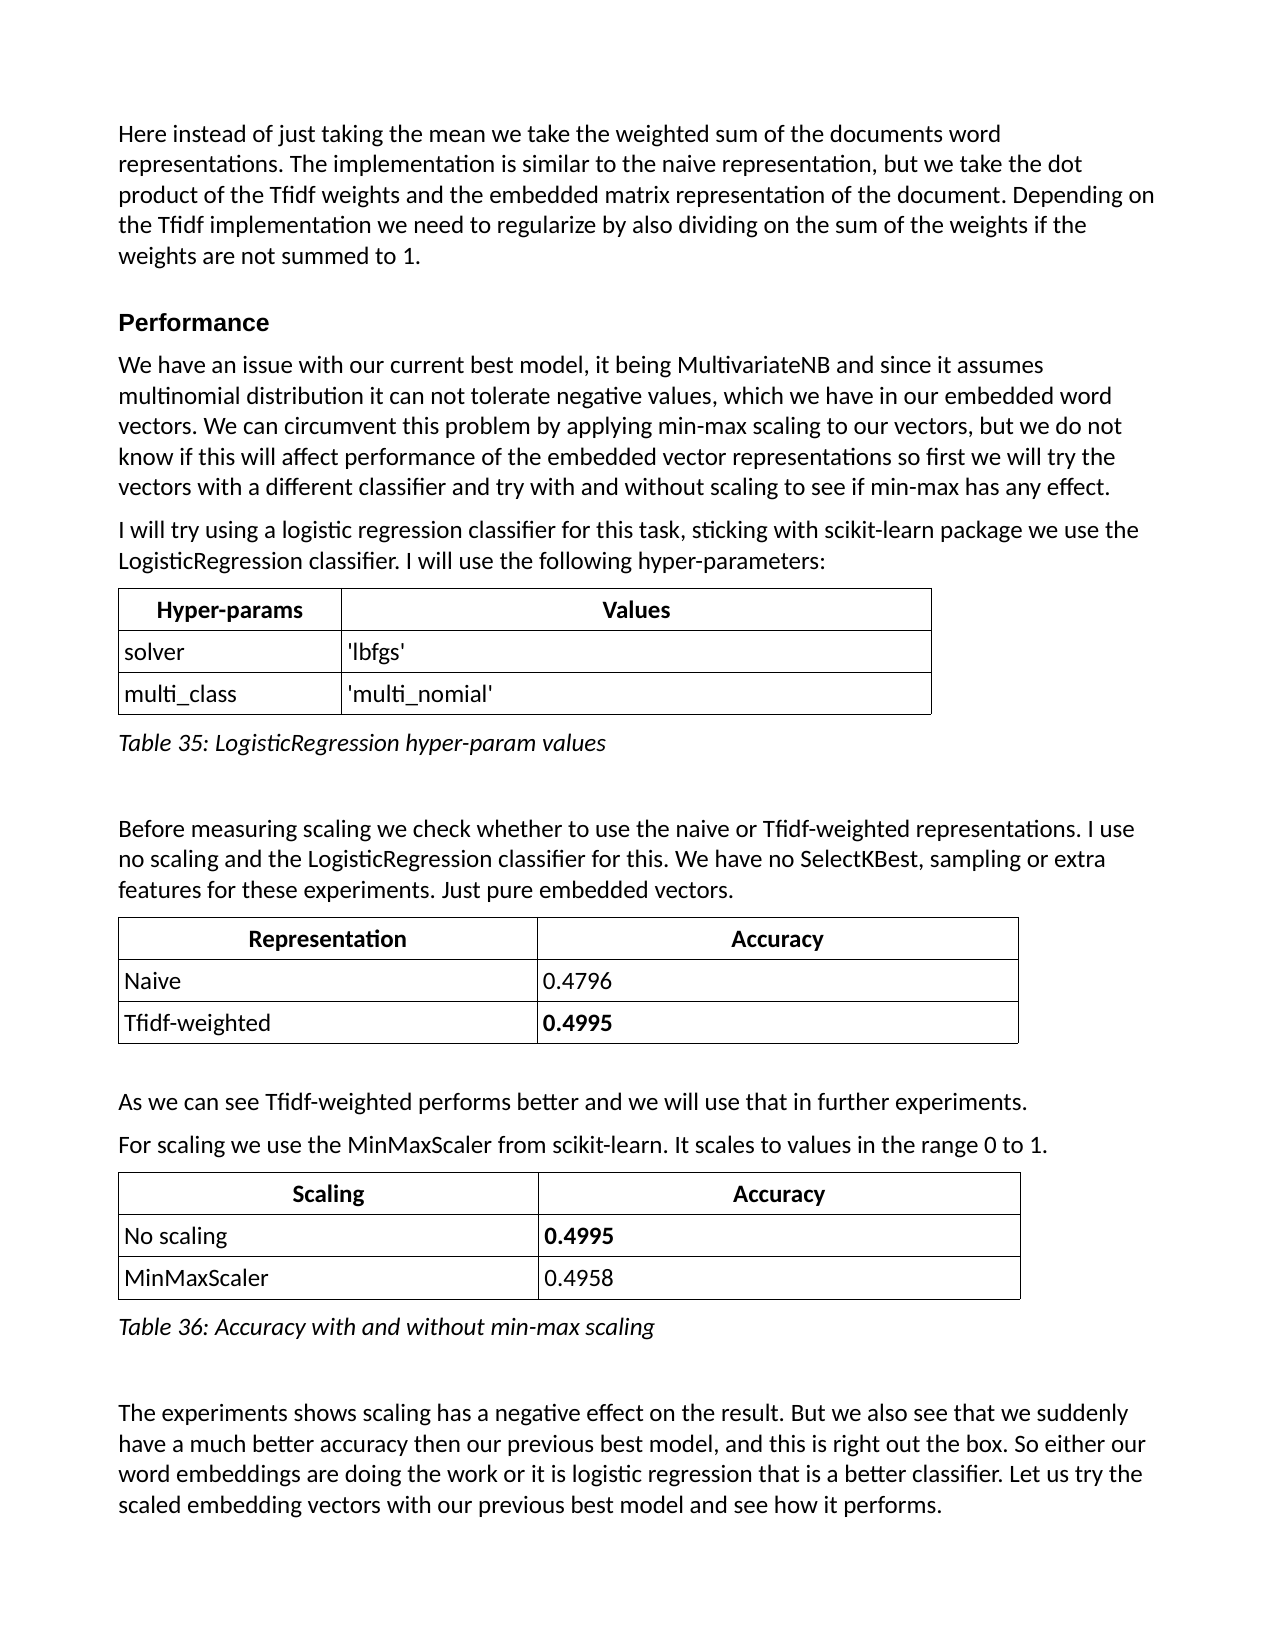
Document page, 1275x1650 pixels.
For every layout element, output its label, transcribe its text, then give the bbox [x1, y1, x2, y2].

table_header Accuracy [539, 1173, 1020, 1214]
table_header Scaling [119, 1173, 538, 1214]
text The experiments shows scaling has a negative effect on the result. But we also see that we suddenly have a much better accuracy then our previous best model, and this is right out the box. So either our word embeddings are doing the work or it is logistic regression that is a better classifier. Let us try the scaled embedding vectors with our previous best model and see how it performs. [118, 1397, 1157, 1519]
text Before measuring scaling we check whether to use the naive or Tfidf-weighted representations. I use no scaling and the LogisticRegression classifier for this. We have no SelectKBest, sampling or extra features for these experiments. Just pure embedded vectors. [118, 813, 1157, 904]
table_cell solver [119, 631, 341, 672]
subtitle Performance [118, 308, 1157, 337]
text Table 36: Accuracy with and without min-max scaling [118, 1311, 1157, 1342]
text Here instead of just taking the mean we take the weighted sum of the documents word representations. The implementation is similar to the naive representation, but we take the dot product of the Tfidf weights and the embedded matrix representation of the document. Depending on the Tfidf implementation we need to regularize by also dividing on the sum of the weights if the weights are not summed to 1. [118, 118, 1157, 271]
table_cell MinMaxScaler [119, 1257, 538, 1298]
text Table 35: LogisticRegression hyper-param values [118, 727, 1157, 757]
table_cell Tfidf-weighted [119, 1002, 537, 1043]
table_cell 0.4995 [538, 1002, 1018, 1043]
table_header Hyper-params [119, 589, 341, 630]
table_cell 'multi_nomial' [342, 673, 931, 714]
table_cell No scaling [119, 1215, 538, 1256]
table_header Values [342, 589, 931, 630]
table_cell 0.4995 [539, 1215, 1020, 1256]
text I will try using a logistic regression classifier for this task, sticking with scikit-learn package we use the LogisticRegression classifier. I will use the following hyper-parameters: [118, 514, 1157, 575]
table_cell multi_class [119, 673, 341, 714]
table_cell Naive [119, 960, 537, 1001]
table_cell 0.4958 [539, 1257, 1020, 1298]
table_header Representation [119, 918, 537, 959]
text For scaling we use the MinMaxScaler from scikit-learn. It scales to values in the range 0 to 1. [118, 1129, 1157, 1160]
table_cell 'lbfgs' [342, 631, 931, 672]
table_cell 0.4796 [538, 960, 1018, 1001]
text As we can see Tfidf-weighted performs better and we will use that in further experiments. [118, 1086, 1157, 1117]
text We have an issue with our current best model, it being MultivariateNB and since it assumes multinomial distribution it can not tolerate negative values, which we have in our embedded word vectors. We can circumvent this problem by applying min-max scaling to our vectors, but we do not know if this will affect performance of the embedded vector representations so first we will try the vectors with a different classifier and try with and without scaling to see if min-max has any effect. [118, 349, 1157, 502]
table_header Accuracy [538, 918, 1018, 959]
